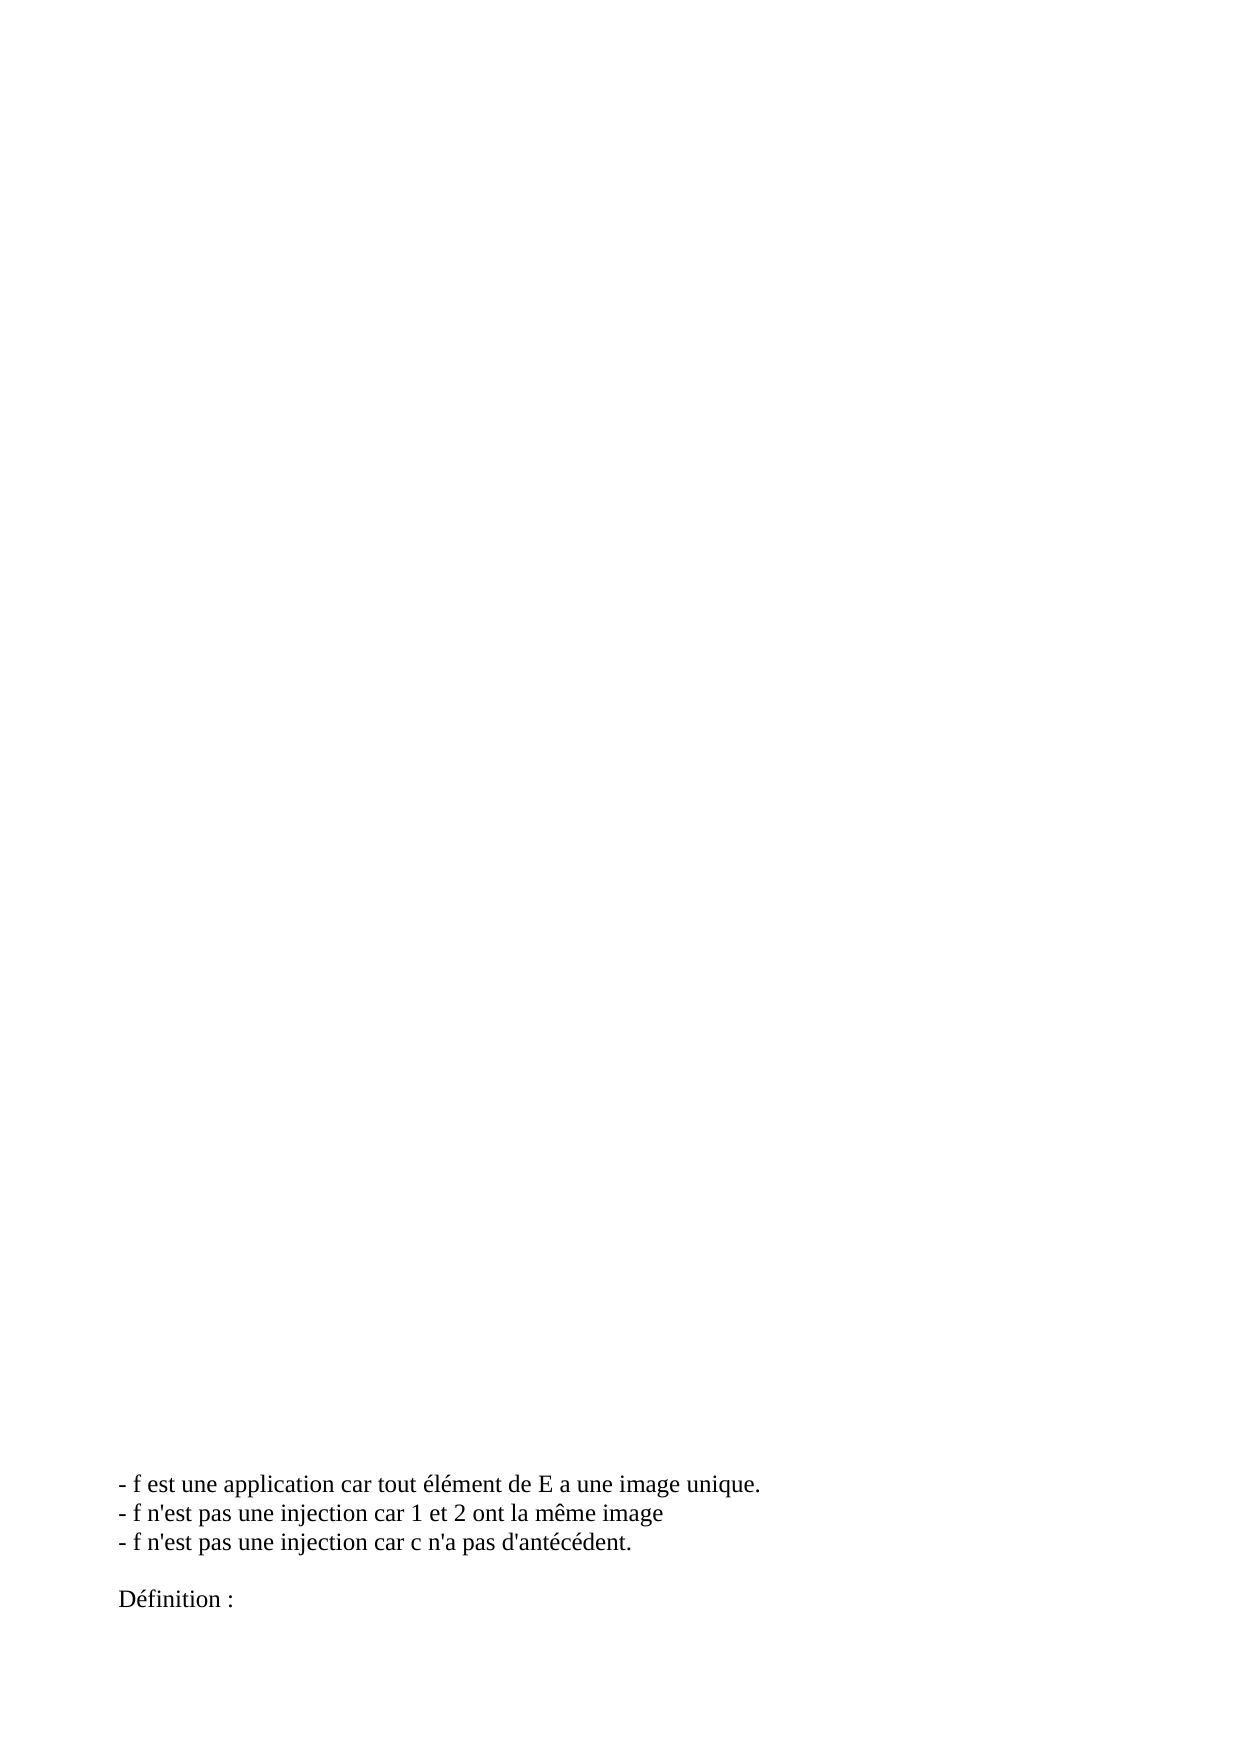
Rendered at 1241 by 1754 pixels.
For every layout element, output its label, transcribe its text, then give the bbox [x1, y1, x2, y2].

text - f n'est pas une injection car 1 et 2 ont la même image [118, 1498, 1122, 1527]
text - f est une application car tout élément de E a une image unique. [118, 1469, 1122, 1498]
text - f n'est pas une injection car c n'a pas d'antécédent. [118, 1527, 1122, 1556]
text Définition : [118, 1584, 1122, 1613]
